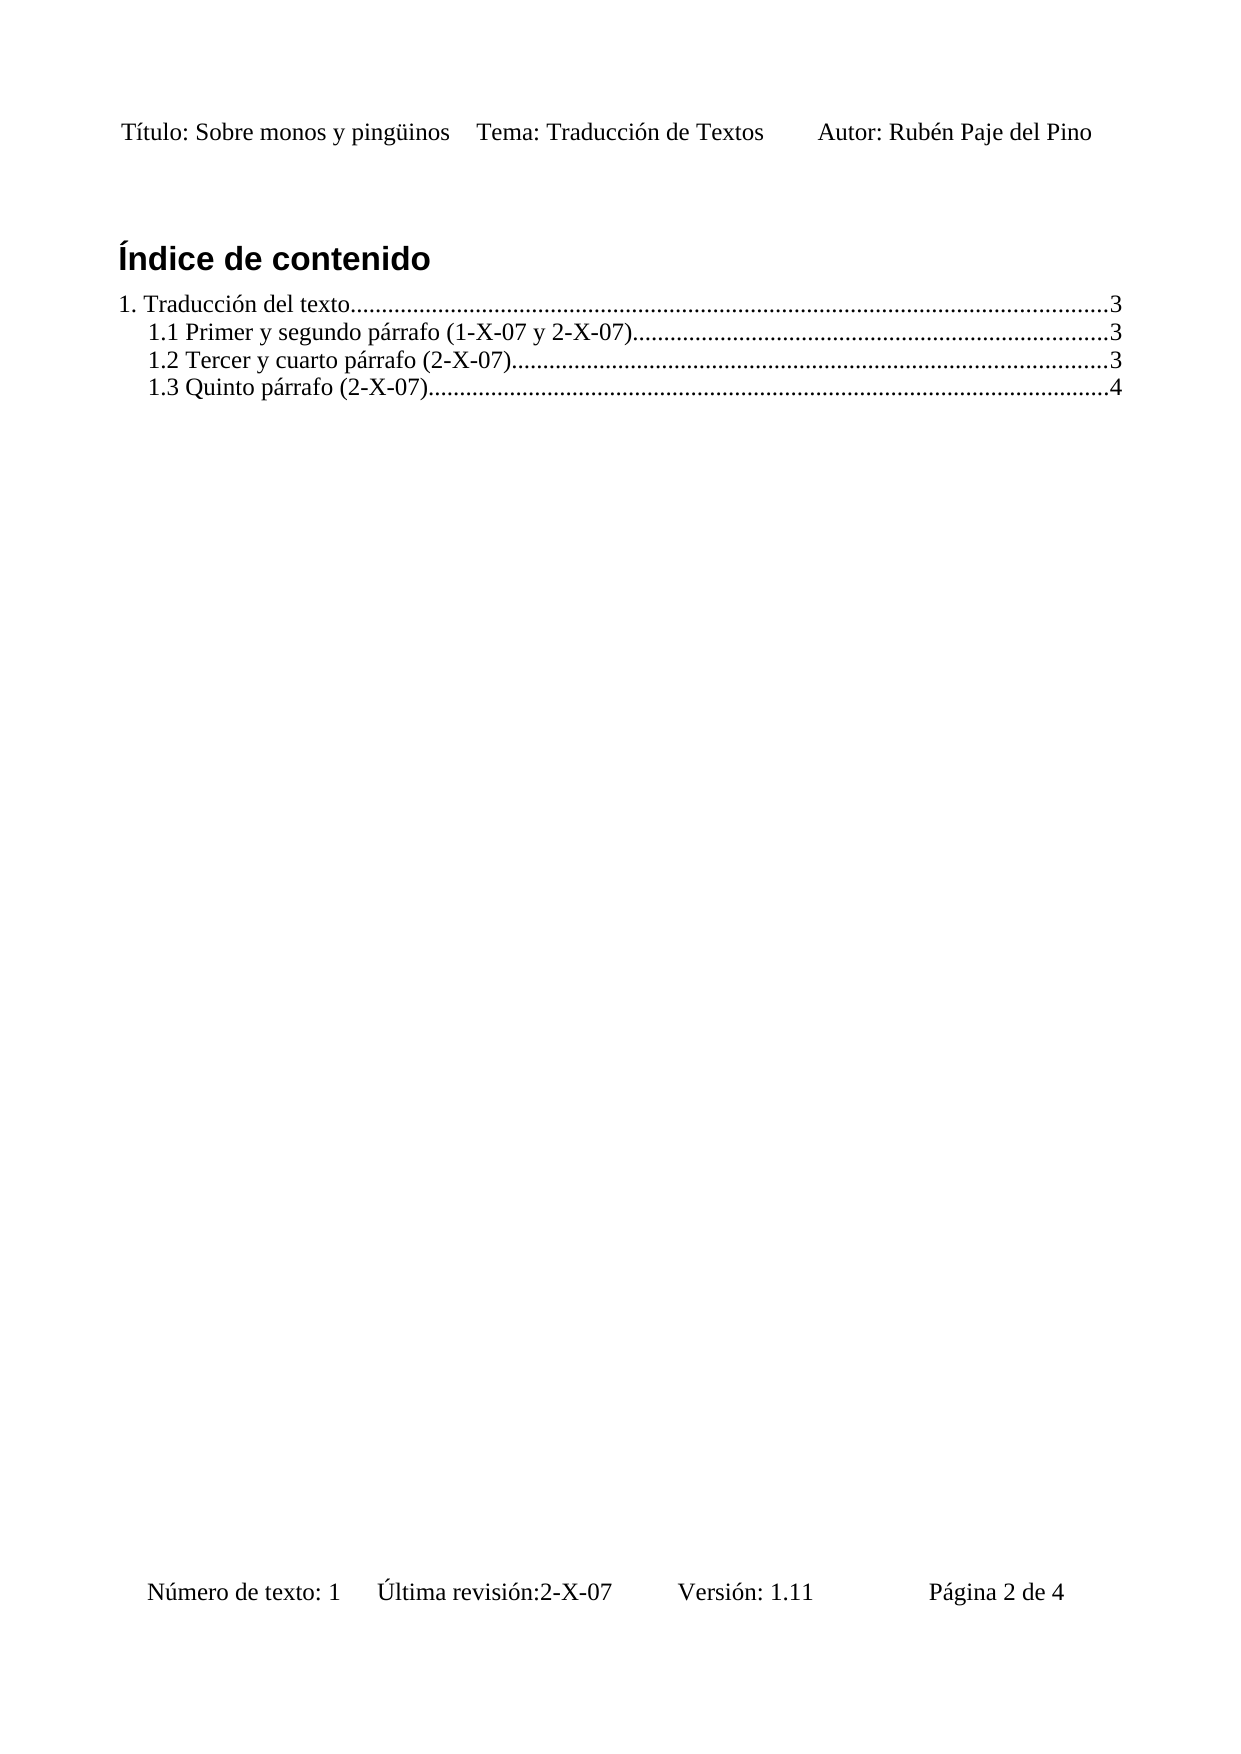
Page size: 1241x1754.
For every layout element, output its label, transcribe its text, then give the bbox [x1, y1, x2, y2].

text 1.3 Quinto párrafo (2-X-07) 4 [148, 373, 1122, 401]
text 1.2 Tercer y cuarto párrafo (2-X-07) 3 [148, 346, 1122, 373]
subtitle Índice de contenido [118, 241, 1122, 278]
text 1. Traducción del texto 3 [118, 290, 1122, 318]
text 1.1 Primer y segundo párrafo (1-X-07 y 2-X-07) 3 [148, 318, 1122, 346]
